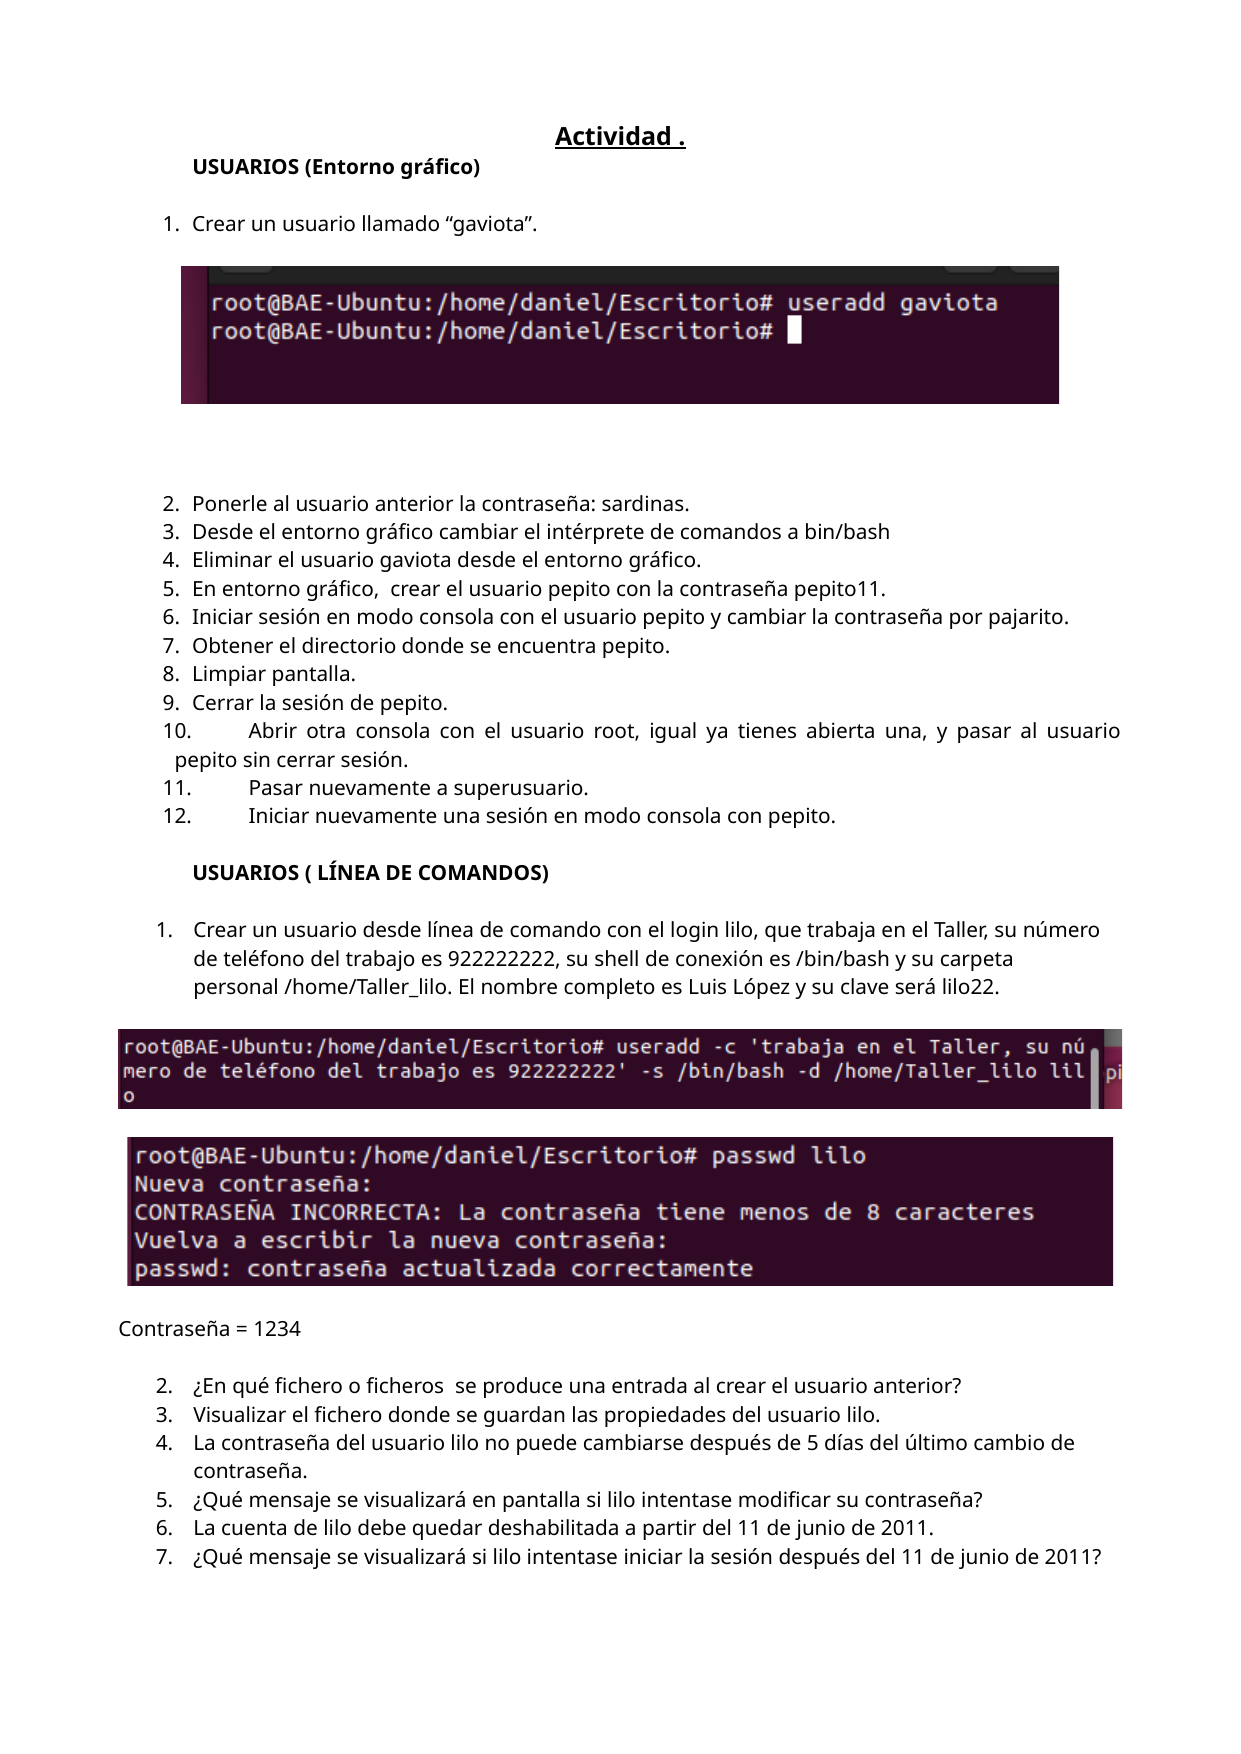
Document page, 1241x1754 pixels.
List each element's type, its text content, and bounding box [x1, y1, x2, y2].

list En entorno gráfico, crear el usuario pepito con la contraseña pepito11. [162, 574, 1122, 602]
picture [118, 1029, 1123, 1109]
list Abrir otra consola con el usuario root, igual ya tienes abierta una, y pasar al usuario pepito sin cerrar sesión. [162, 716, 1122, 773]
list Limpiar pantalla. [162, 659, 1122, 688]
list Eliminar el usuario gaviota desde el entorno gráfico. [162, 546, 1122, 574]
list Ponerle al usuario anterior la contraseña: sardinas. [162, 489, 1122, 517]
list La cuenta de lilo debe quedar deshabilitada a partir del 11 de junio de 2011. [156, 1513, 1122, 1542]
list Obtener el directorio donde se encuentra pepito. [162, 631, 1122, 659]
list ¿En qué fichero o ficheros se produce una entrada al crear el usuario anterior? [156, 1371, 1122, 1400]
list La contraseña del usuario lilo no puede cambiarse después de 5 días del último cambio de contraseña. [156, 1428, 1122, 1485]
list Cerrar la sesión de pepito. [162, 688, 1122, 716]
text USUARIOS ( LÍNEA DE COMANDOS) [118, 858, 1122, 887]
list ¿Qué mensaje se visualizará en pantalla si lilo intentase modificar su contraseña? [156, 1485, 1122, 1513]
text Contraseña = 1234 [118, 1314, 1122, 1343]
list Crear un usuario llamado “gaviota”. [162, 209, 1122, 237]
list Crear un usuario desde línea de comando con el login lilo, que trabaja en el Taller, su número de teléfono del trabajo es 922222222, su shell de conexión es /bin/bash y su carpeta personal /home/Taller_lilo. El nombre completo es Luis López y su clave será lilo22. [156, 915, 1122, 1001]
list Iniciar nuevamente una sesión en modo consola con pepito. [162, 802, 1122, 830]
list Visualizar el fichero donde se guardan las propiedades del usuario lilo. [156, 1400, 1122, 1428]
list Pasar nuevamente a superusuario. [162, 773, 1122, 802]
text USUARIOS (Entorno gráfico) [118, 152, 1122, 181]
list Desde el entorno gráfico cambiar el intérprete de comandos a bin/bash [162, 517, 1122, 546]
picture [181, 266, 1060, 404]
list ¿Qué mensaje se visualizará si lilo intentase iniciar la sesión después del 11 de junio de 2011? [156, 1542, 1122, 1570]
list Iniciar sesión en modo consola con el usuario pepito y cambiar la contraseña por pajarito. [162, 602, 1122, 631]
picture [127, 1137, 1114, 1286]
text Actividad . [118, 118, 1122, 152]
